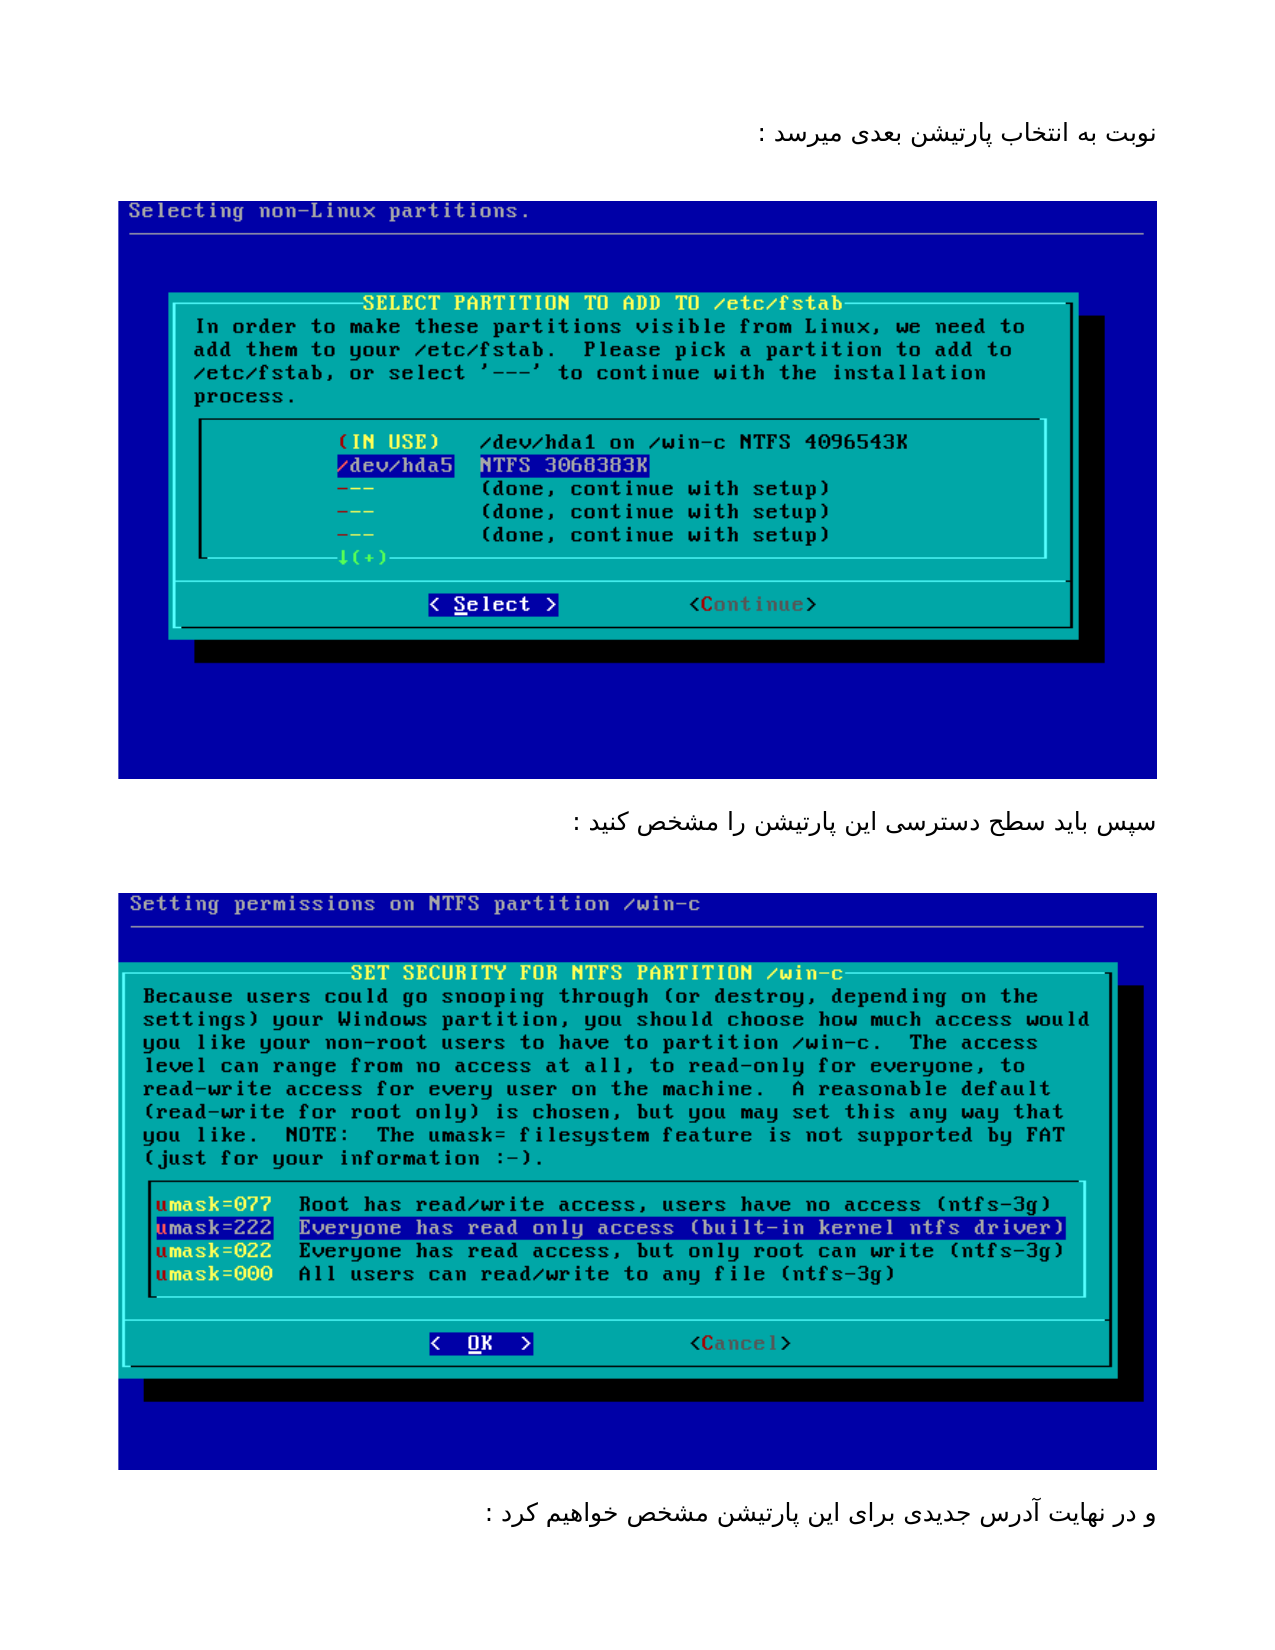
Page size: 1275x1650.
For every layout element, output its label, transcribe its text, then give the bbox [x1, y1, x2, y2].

picture [118, 893, 1157, 1470]
text و در نهایت آدرس جدیدی برای این پارتیشن مشخص خواهیم کرد : [118, 1498, 1157, 1527]
picture [118, 201, 1157, 779]
text سپس باید سطح دسترسی این پارتیشن را مشخص کنید : [118, 808, 1157, 837]
text نوبت به انتخاب پارتیشن بعدی میرسد : [118, 118, 1157, 147]
